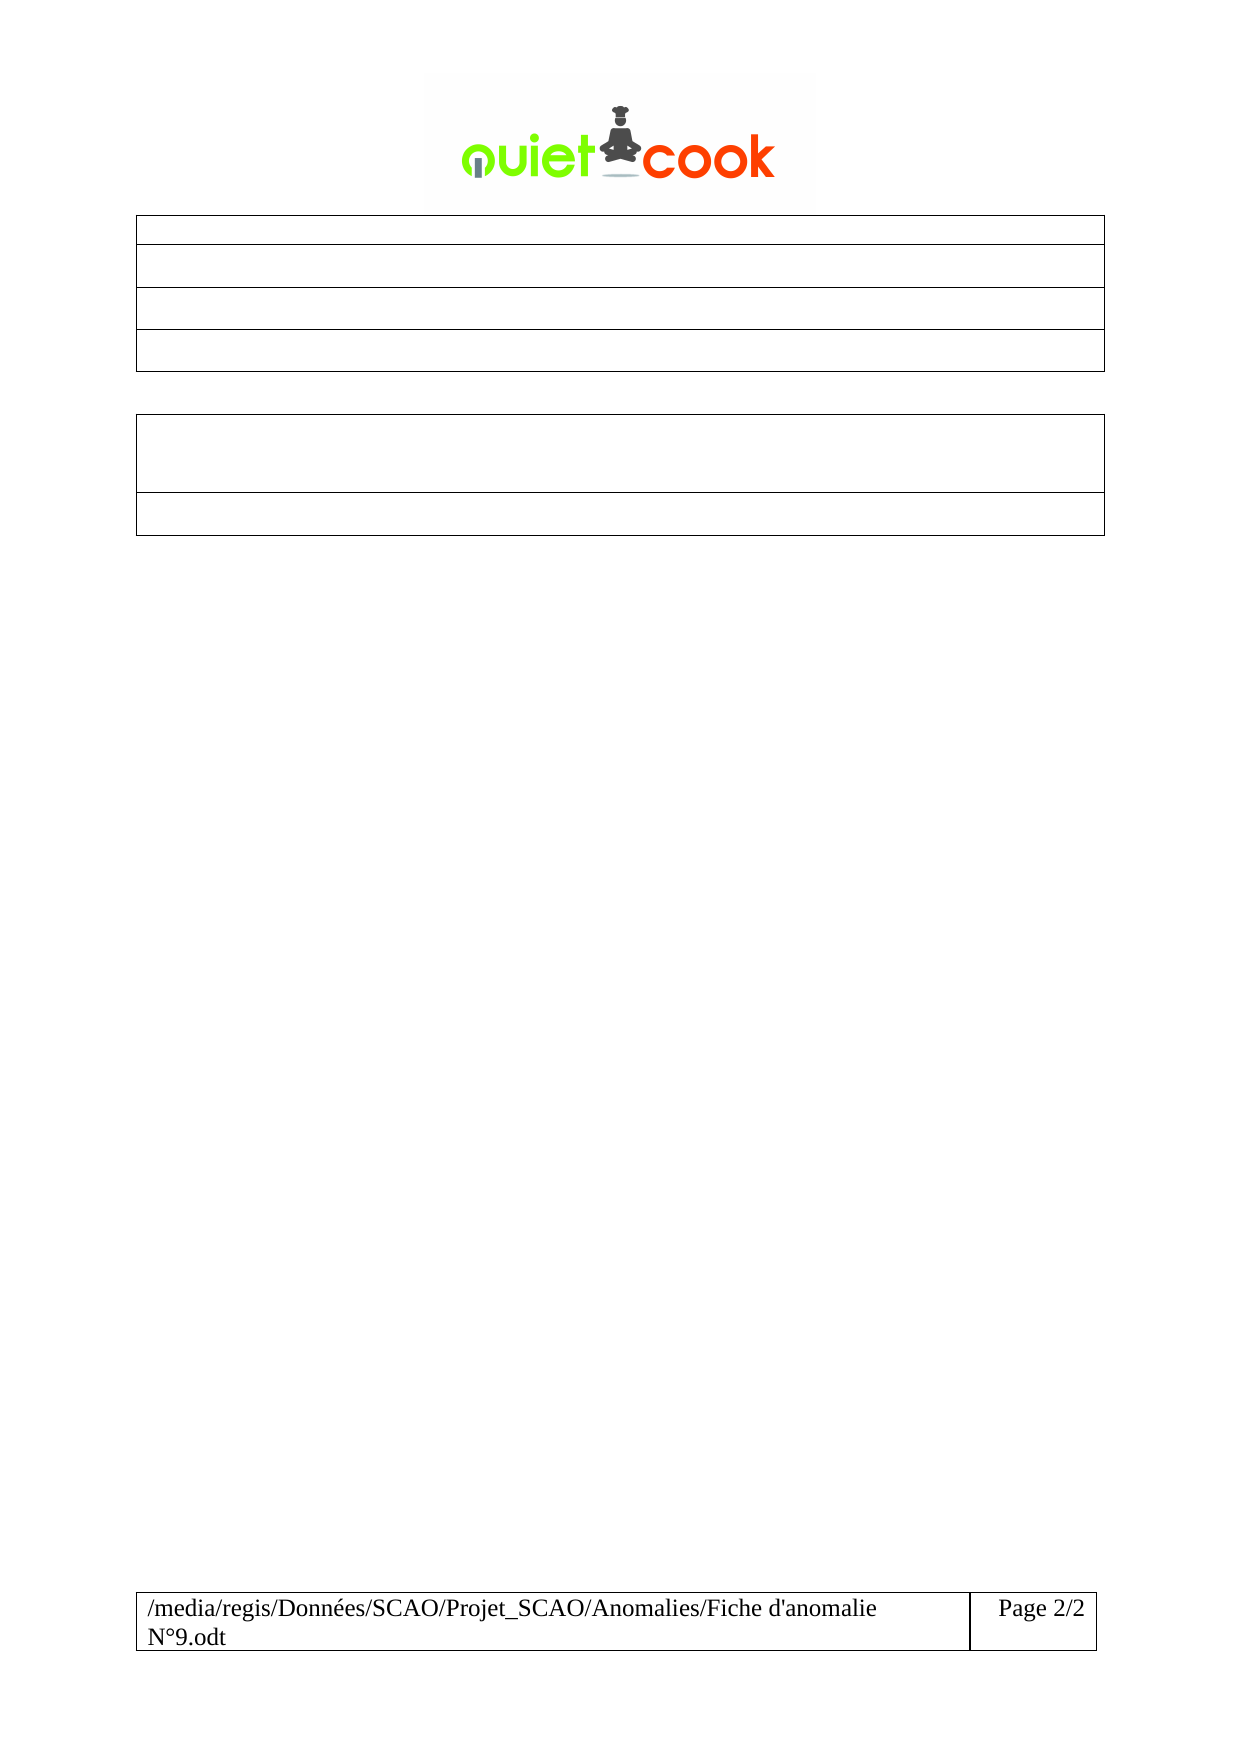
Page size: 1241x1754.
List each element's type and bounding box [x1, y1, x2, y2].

table_header [137, 216, 1104, 244]
table_header [137, 415, 1104, 492]
table_cell [137, 493, 1104, 534]
picture [424, 73, 816, 215]
table_cell [137, 330, 1104, 371]
table_cell [137, 245, 1104, 287]
table_cell [137, 288, 1104, 329]
